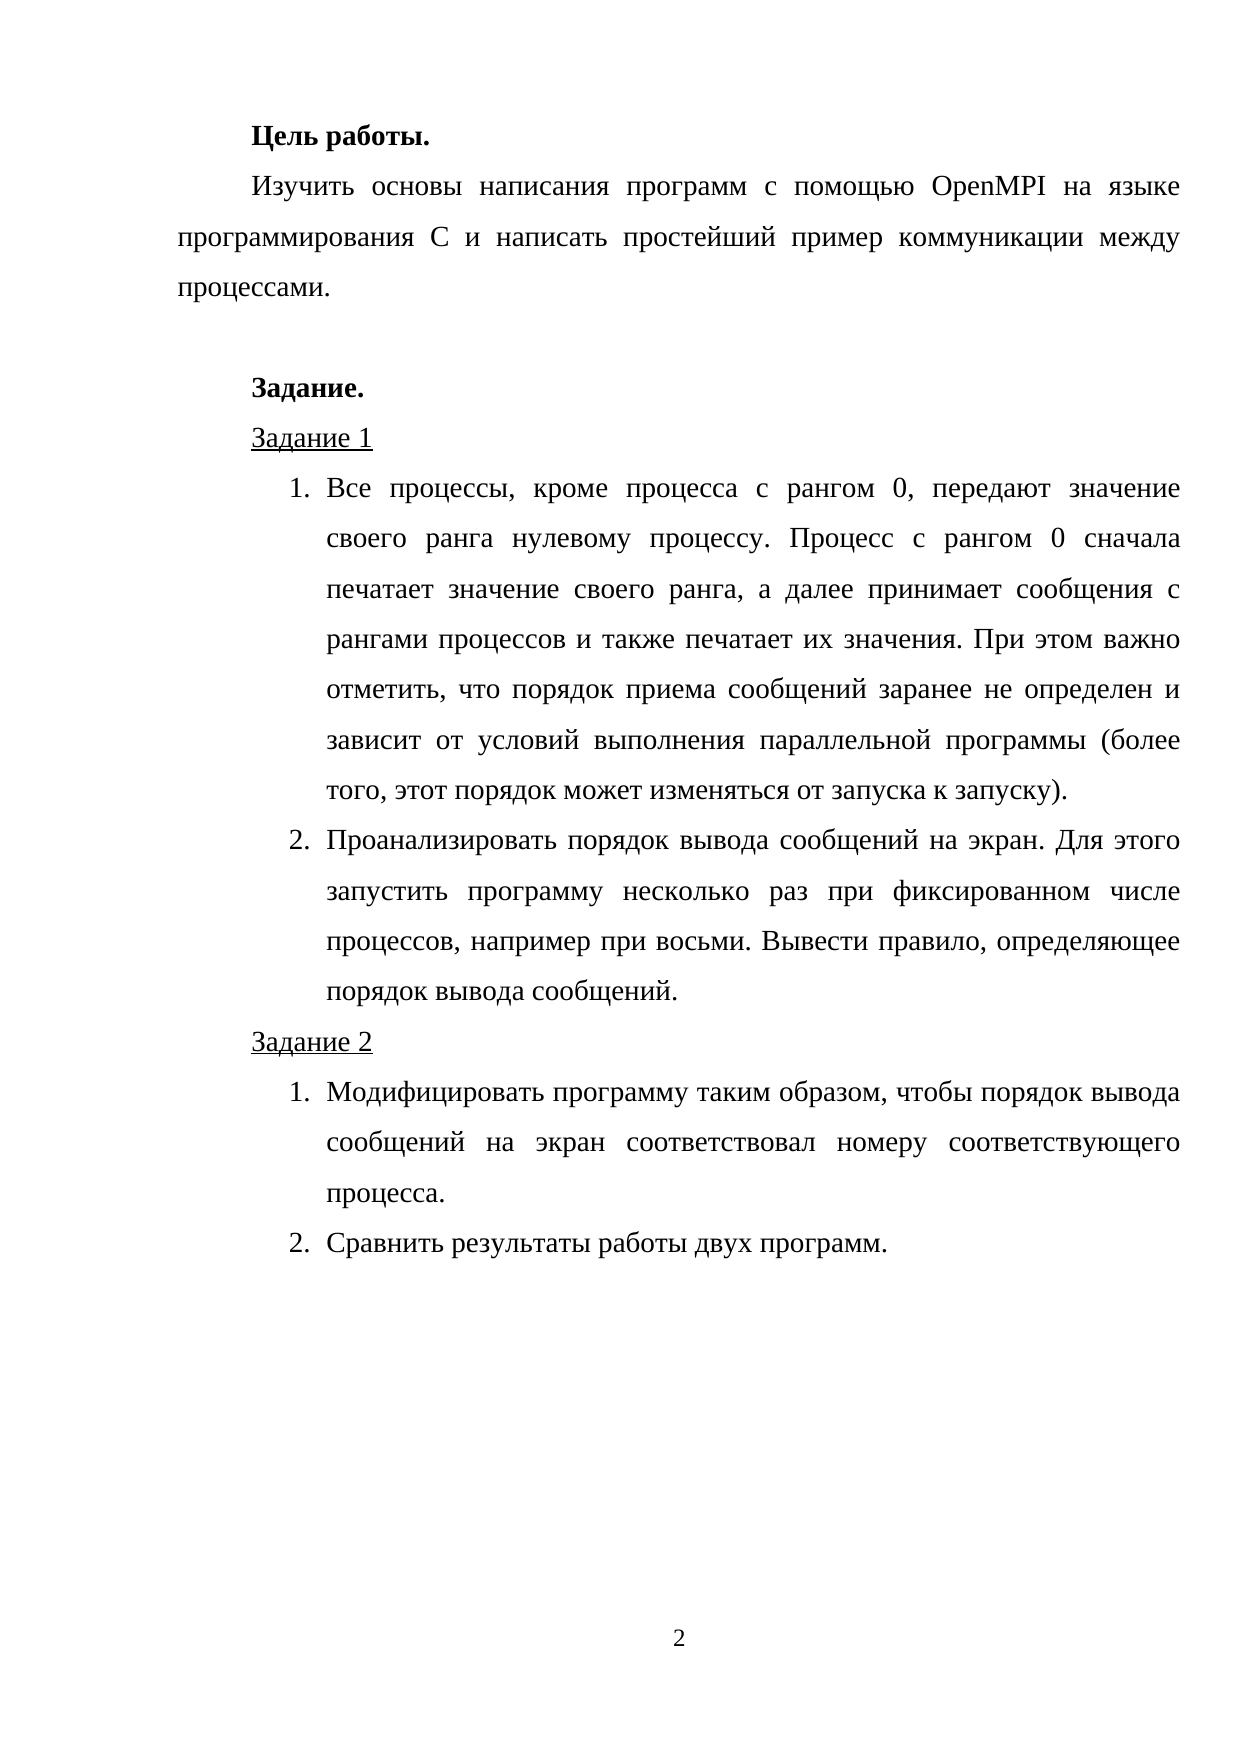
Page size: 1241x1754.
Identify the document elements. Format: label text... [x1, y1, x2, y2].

text Изучить основы написания программ с помощью OpenMPI на языке программирования C и написать простейший пример коммуникации между процессами. [177, 168, 1181, 303]
text Цель работы. [177, 118, 1181, 152]
text Задание 1 [177, 420, 1181, 453]
list Все процессы, кроме процесса с рангом 0, передают значение своего ранга нулевому процессу. Процесс с рангом 0 сначала печатает значение своего ранга, а далее принимает сообщения с рангами процессов и также печатает их значения. При этом важно отметить, что порядок приема сообщений заранее не определен и зависит от условий выполнения параллельной программы (более того, этот порядок может изменяться от запуска к запуску). [288, 470, 1181, 806]
text Задание. [177, 370, 1181, 403]
list Модифицировать программу таким образом, чтобы порядок вывода сообщений на экран соответствовал номеру соответствующего процесса. [288, 1074, 1181, 1208]
list Проанализировать порядок вывода сообщений на экран. Для этого запустить программу несколько раз при фиксированном числе процессов, например при восьми. Вывести правило, определяющее порядок вывода сообщений. [288, 822, 1181, 1007]
list Сравнить результаты работы двух программ. [288, 1225, 1181, 1258]
text Задание 2 [177, 1024, 1181, 1057]
